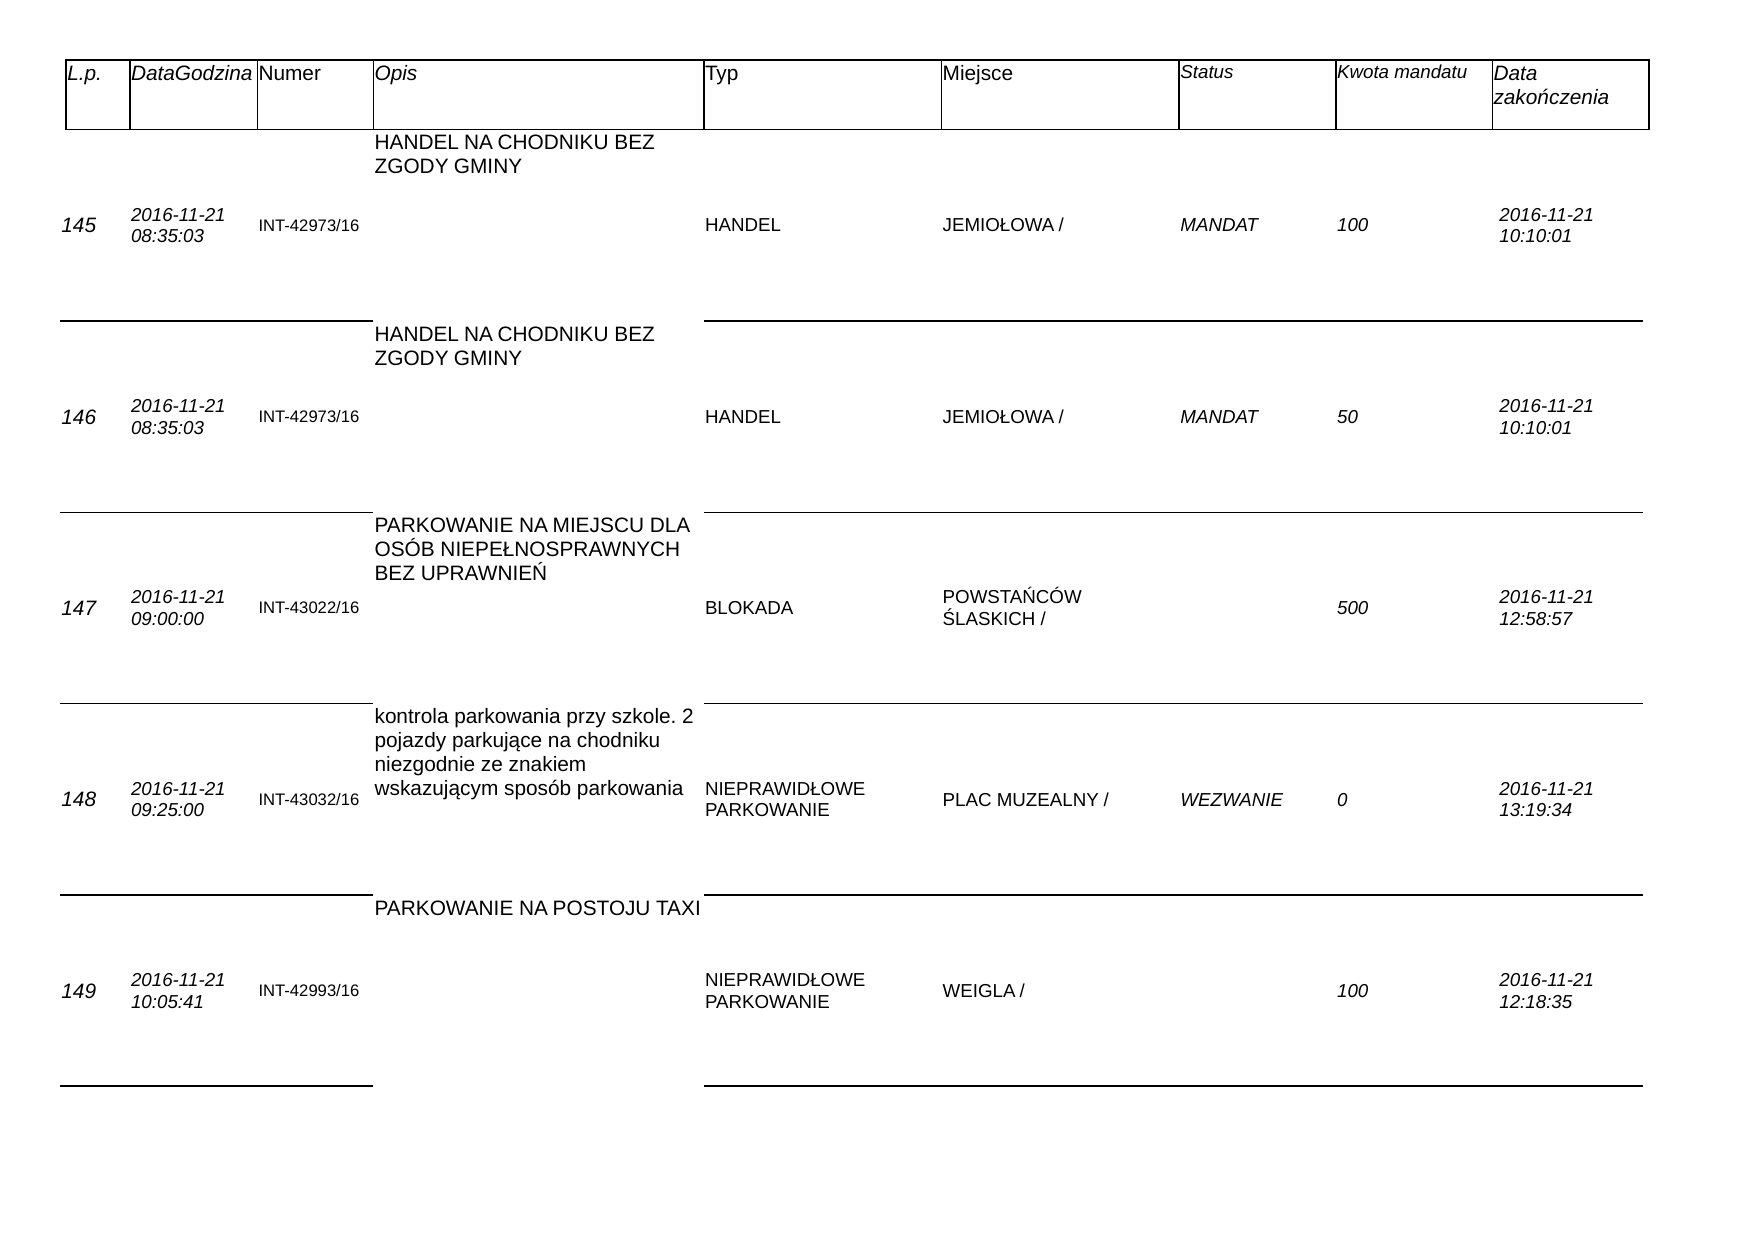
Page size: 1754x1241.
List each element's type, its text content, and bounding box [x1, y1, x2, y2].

table_cell WEZWANIE [1179, 704, 1336, 894]
table_cell HANDEL NA CHODNIKU BEZ ZGODY GMINY [373, 320, 704, 511]
table_cell [1643, 703, 1649, 894]
table_cell [1179, 513, 1336, 703]
table_cell INT-42993/16 [257, 896, 373, 1085]
table_header DataGodzina [131, 61, 257, 129]
table_cell 147 [60, 513, 130, 703]
table_cell 500 [1336, 513, 1498, 703]
table_cell 146 [60, 322, 130, 511]
table_cell 2016-11-21 09:25:00 [130, 704, 257, 894]
table_cell [1643, 894, 1649, 1085]
table_cell JEMIOŁOWA / [941, 322, 1179, 511]
table_cell 2016-11-21 10:10:01 [1498, 322, 1643, 511]
table_header Typ [705, 61, 941, 129]
table_cell 148 [60, 704, 130, 894]
table_header Miejsce [942, 61, 1178, 129]
table_cell 100 [1336, 130, 1498, 320]
table_cell 0 [1336, 704, 1498, 894]
table_cell INT-42973/16 [257, 130, 373, 320]
table_cell 2016-11-21 13:19:34 [1498, 704, 1643, 894]
table_cell 149 [60, 896, 130, 1085]
table_cell [1179, 896, 1336, 1085]
table_cell kontrola parkowania przy szkole. 2 pojazdy parkujące na chodniku niezgodnie ze znakiem wskazującym sposób parkowania [373, 703, 704, 894]
table_cell 100 [1336, 896, 1498, 1085]
table_cell MANDAT [1179, 322, 1336, 511]
table_header Opis [374, 61, 703, 129]
table_cell INT-43032/16 [257, 704, 373, 894]
table_cell 2016-11-21 12:18:35 [1498, 896, 1643, 1085]
table_cell HANDEL NA CHODNIKU BEZ ZGODY GMINY [373, 130, 704, 320]
table_cell INT-42973/16 [257, 322, 373, 511]
table_cell NIEPRAWIDŁOWE PARKOWANIE [704, 704, 941, 894]
table_cell INT-43022/16 [257, 513, 373, 703]
table_cell PARKOWANIE NA MIEJSCU DLA OSÓB NIEPEŁNOSPRAWNYCH BEZ UPRAWNIEŃ [373, 511, 704, 703]
table_cell MANDAT [1179, 130, 1336, 320]
table_cell 2016-11-21 08:35:03 [130, 322, 257, 511]
table_cell 2016-11-21 09:00:00 [130, 513, 257, 703]
table_cell HANDEL [704, 130, 941, 320]
table_cell PARKOWANIE NA POSTOJU TAXI [373, 894, 704, 1085]
table_cell PLAC MUZEALNY / [941, 704, 1179, 894]
table_cell 2016-11-21 12:58:57 [1498, 513, 1643, 703]
table_cell POWSTAŃCÓW ŚLASKICH / [941, 513, 1179, 703]
table_cell [1643, 320, 1649, 511]
table_cell 2016-11-21 10:10:01 [1498, 130, 1643, 320]
table_cell 145 [60, 129, 130, 320]
table_header Data zakończenia [1493, 61, 1648, 129]
table_header Kwota mandatu [1337, 61, 1492, 129]
table_cell WEIGLA / [941, 896, 1179, 1085]
table_cell 50 [1336, 322, 1498, 511]
table_cell JEMIOŁOWA / [941, 130, 1179, 320]
table_header [60, 59, 65, 129]
table_header Numer [258, 61, 373, 129]
table_cell HANDEL [704, 322, 941, 511]
table_header Status [1180, 61, 1335, 129]
table_cell NIEPRAWIDŁOWE PARKOWANIE [704, 896, 941, 1085]
table_cell 2016-11-21 10:05:41 [130, 896, 257, 1085]
table_cell [1643, 130, 1649, 320]
table_cell 2016-11-21 08:35:03 [130, 130, 257, 320]
table_cell BLOKADA [704, 513, 941, 703]
table_cell [1643, 511, 1649, 703]
table_header L.p. [67, 61, 129, 129]
